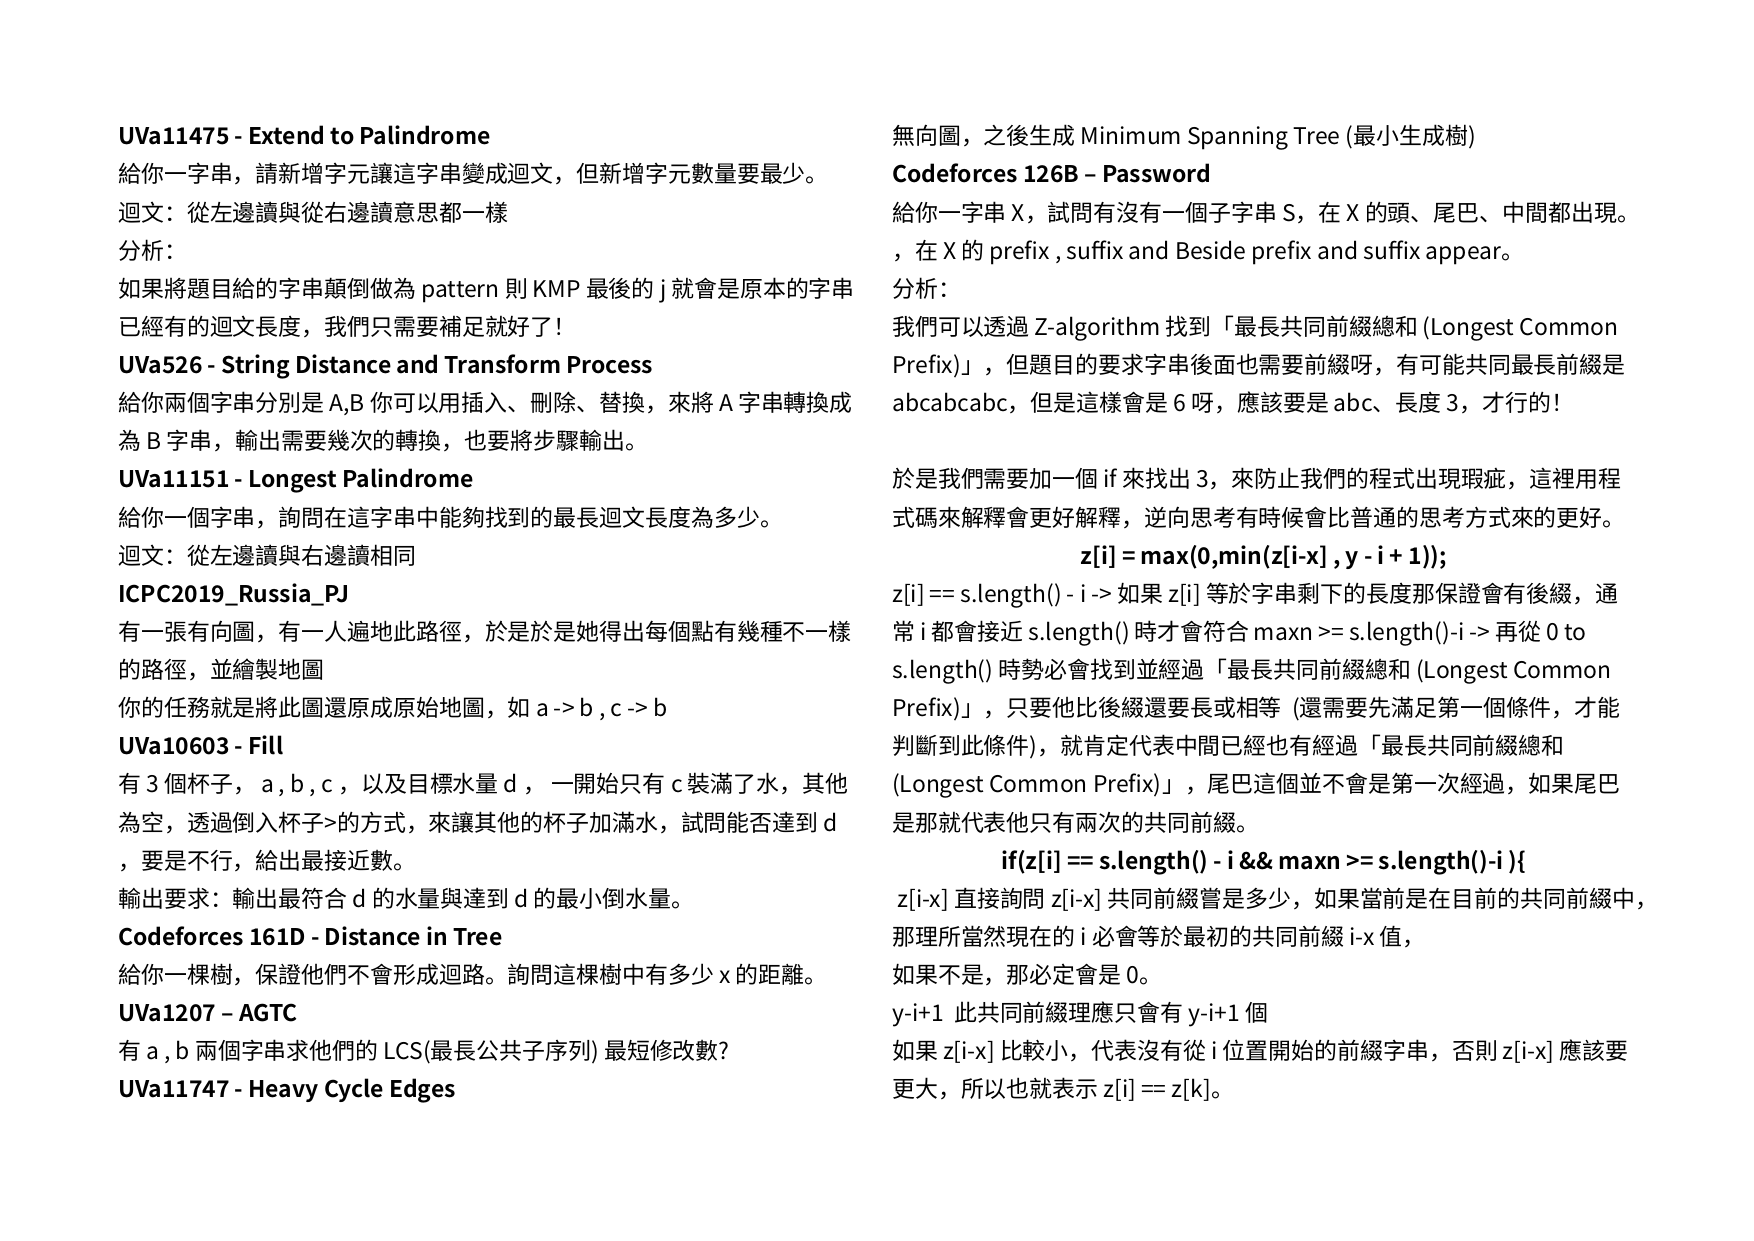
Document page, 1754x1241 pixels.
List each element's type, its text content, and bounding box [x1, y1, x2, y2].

text 無向圖，之後生成 Minimum Spanning Tree (最小生成樹) [892, 118, 1636, 151]
text UVa11747 - Heavy Cycle Edges [118, 1071, 862, 1104]
text UVa11475 - Extend to Palindrome [118, 118, 862, 151]
text 有 a , b 兩個字串求他們的 LCS(最長公共子序列) 最短修改數? [118, 1033, 862, 1066]
text z[i] = max(0,min(z[i-x] , y - i + 1)); [892, 537, 1636, 571]
text ，在 X 的 prefix , suffix and Beside prefix and suffix appear。 [892, 232, 1636, 266]
text Codeforces 161D - Distance in Tree [118, 919, 862, 952]
text 給你一棵樹，保證他們不會形成迴路。詢問這棵樹中有多少 x 的距離。 [118, 957, 862, 990]
text 分析： [892, 271, 1636, 304]
text 分析： [118, 232, 862, 266]
text 如果不是，那必定會是 0。 [892, 957, 1636, 990]
text UVa526 - String Distance and Transform Process [118, 347, 862, 380]
text 給你一字串，請新增字元讓這字串變成迴文，但新增字元數量要最少。 [118, 156, 862, 189]
text 我們可以透過 Z-algorithm 找到「最長共同前綴總和 (Longest Common Prefix)」，但題目的要求字串後面也需要前綴呀，有可能共同最長前綴是 abcabcabc，但是這樣會是 6 呀，應該要是 abc、長度 3，才行的！ [892, 309, 1636, 418]
text 如果 z[i-x] 比較小，代表沒有從 i 位置開始的前綴字串，否則 z[i-x] 應該要更大，所以也就表示 z[i] == z[k]。 [892, 1033, 1636, 1104]
text Codeforces 126B – Password [892, 156, 1636, 189]
text 輸出要求：輸出最符合 d 的水量與達到 d 的最小倒水量。 [118, 881, 862, 914]
text 給你兩個字串分別是 A,B 你可以用插入、刪除、替換，來將 A 字串轉換成為 B 字串，輸出需要幾次的轉換，也要將步驟輸出。 [118, 385, 862, 456]
text UVa11151 - Longest Palindrome [118, 461, 862, 494]
text 你的任務就是將此圖還原成原始地圖，如 a -> b , c -> b [118, 690, 862, 723]
text if(z[i] == s.length() - i && maxn >= s.length()-i ){ [892, 842, 1636, 876]
text 有 3 個杯子， a , b , c ，以及目標水量 d ， 一開始只有 c 裝滿了水，其他為空，透過倒入杯子>的方式，來讓其他的杯子加滿水，試問能否達到 d ，要是不行，給出最接近數。 [118, 766, 862, 876]
text 如果將題目給的字串顛倒做為 pattern 則 KMP 最後的 j 就會是原本的字串已經有的迴文長度，我們只需要補足就好了！ [118, 271, 862, 342]
text ICPC2019_Russia_PJ [118, 576, 862, 609]
text UVa1207 – AGTC [118, 995, 862, 1028]
text z[i] == s.length() - i -> 如果 z[i] 等於字串剩下的長度那保證會有後綴，通常 i 都會接近 s.length() 時才會符合maxn >= s.length()-i -> 再從 0 to s.length() 時勢必會找到並經過「最長共同前綴總和 (Longest Common Prefix)」，只要他比後綴還要長或相等 (還需要先滿足第一個條件，才能判斷到此條件)，就肯定代表中間已經也有經過「最長共同前綴總和 (Longest Common Prefix)」，尾巴這個並不會是第一次經過，如果尾巴是那就代表他只有兩次的共同前綴。 [892, 576, 1636, 838]
text 有一張有向圖，有一人遍地此路徑，於是於是她得出每個點有幾種不一樣的路徑，並繪製地圖 [118, 614, 862, 685]
text UVa10603 - Fill [118, 728, 862, 761]
text 給你一字串 X，試問有沒有一個子字串 S，在 X 的頭、尾巴、中間都出現。 [892, 194, 1636, 228]
text z[i-x] 直接詢問 z[i-x] 共同前綴嘗是多少，如果當前是在目前的共同前綴中，那理所當然現在的 i 必會等於最初的共同前綴 i-x 值， [892, 881, 1636, 952]
text 迴文：從左邊讀與右邊讀相同 [118, 537, 862, 571]
text y-i+1 此共同前綴理應只會有 y-i+1 個 [892, 995, 1636, 1028]
text 給你一個字串，詢問在這字串中能夠找到的最長迴文長度為多少。 [118, 499, 862, 533]
text 迴文：從左邊讀與從右邊讀意思都一樣 [118, 194, 862, 228]
text 於是我們需要加一個 if 來找出 3，來防止我們的程式出現瑕疵，這裡用程式碼來解釋會更好解釋，逆向思考有時候會比普通的思考方式來的更好。 [892, 461, 1636, 533]
